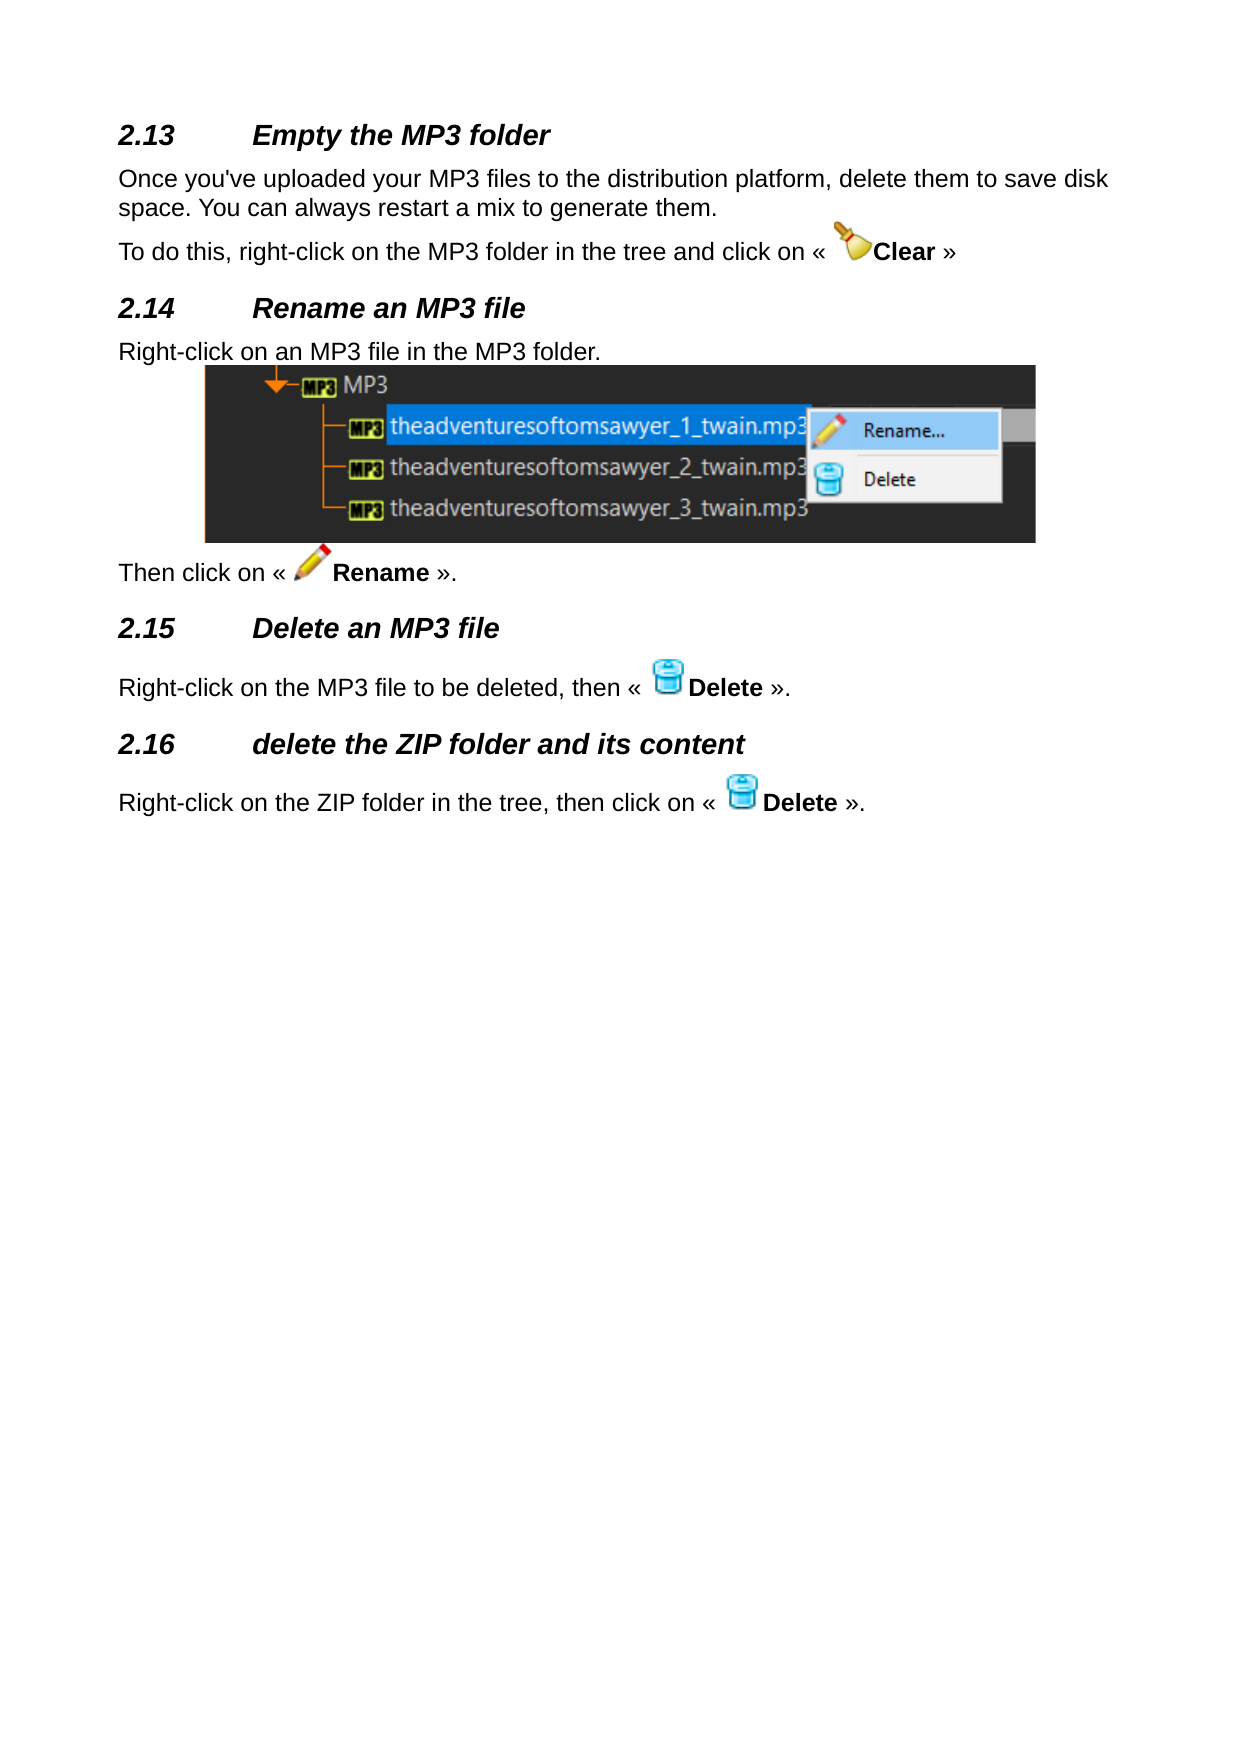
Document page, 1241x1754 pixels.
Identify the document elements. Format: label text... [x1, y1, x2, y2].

text Then click on « Rename ». [118, 366, 1122, 587]
subtitle Empty the MP3 folder [118, 118, 1122, 152]
text Right-click on an MP3 file in the MP3 folder. [118, 337, 1122, 366]
picture [204, 365, 1036, 582]
subtitle Delete an MP3 file [118, 612, 1122, 645]
picture [833, 221, 873, 261]
picture [649, 657, 688, 697]
text Right-click on the ZIP folder in the tree, then click on « Delete ». [118, 773, 1122, 817]
subtitle Rename an MP3 file [118, 291, 1122, 324]
subtitle delete the ZIP folder and its content [118, 727, 1122, 760]
text To do this, right-click on the MP3 folder in the tree and click on « Clear » [118, 222, 1122, 266]
picture [723, 772, 763, 812]
text Once you've uploaded your MP3 files to the distribution platform, delete them to save disk space. You can always restart a mix to generate them. [118, 164, 1122, 222]
text Right-click on the MP3 file to be deleted, then « Delete ». [118, 658, 1122, 702]
